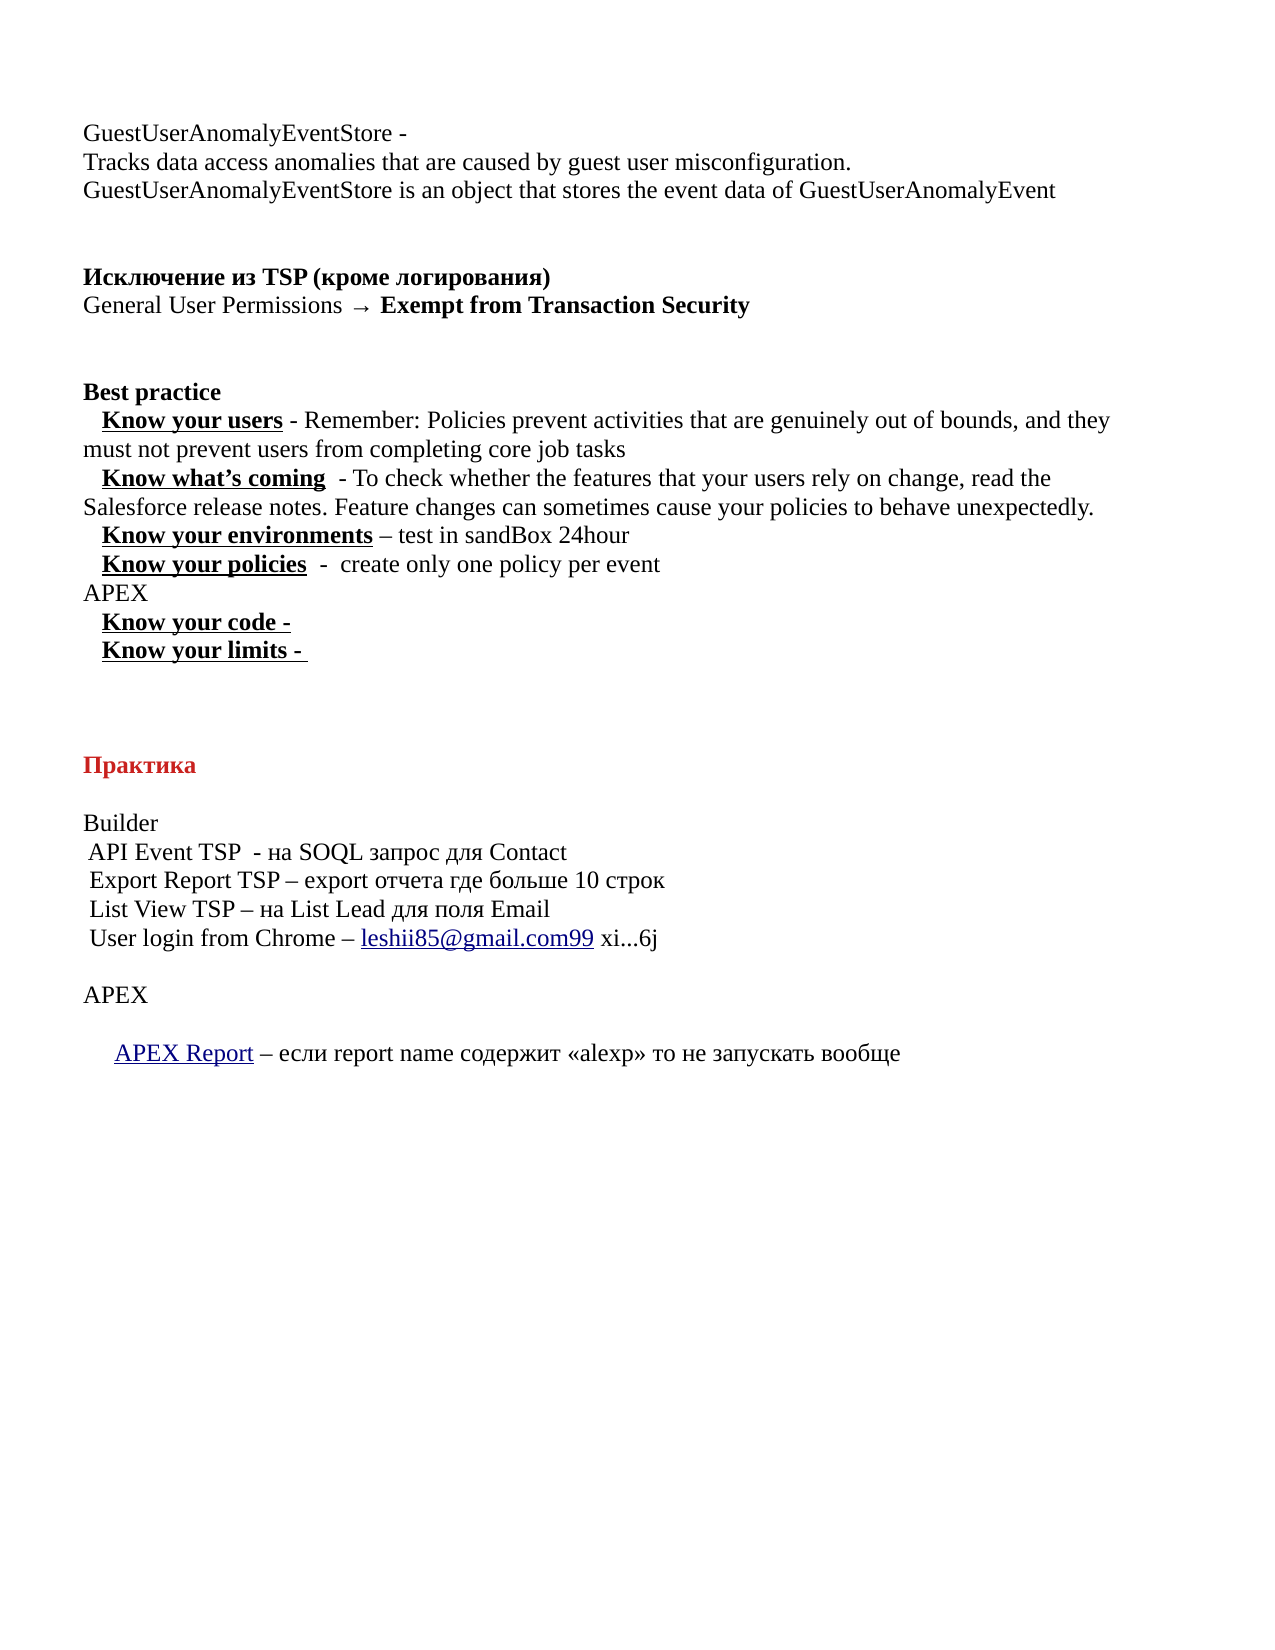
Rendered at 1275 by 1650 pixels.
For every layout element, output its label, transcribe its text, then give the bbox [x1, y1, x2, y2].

text Tracks data access anomalies that are caused by guest user misconfiguration. GuestUserAnomalyEventStore is an object that stores the event data of GuestUserAnomalyEvent Исключение из TSP (кроме логирования) General User Permissions → Exempt from Transaction Security [83, 147, 1156, 319]
text Практика Builder API Event TSP - на SOQL запрос для Contact Export Report TSP – export отчета где больше 10 строк [83, 751, 1156, 894]
text Best practice Know your users - Remember: Policies prevent activities that are genuinely out of bounds, and they must not prevent users from completing core job tasks Know what’s coming - To check whether the features that your users rely on change, read the Salesforce release notes. Feature changes can sometimes cause your policies to behave unexpectedly. Know your environments – test in sandBox 24hour Know your policies - create only one policy per event APEX Know your code - [83, 377, 1156, 636]
text Know your limits - [83, 636, 1156, 693]
text List View TSP – на List Lead для поля Email User login from Chrome – leshii85@gmail.com99 xi...6j APEX APEX Report – если report name содержит «alexp» то не запускать вообще [83, 894, 1156, 1067]
text GuestUserAnomalyEventStore - [83, 118, 1156, 147]
